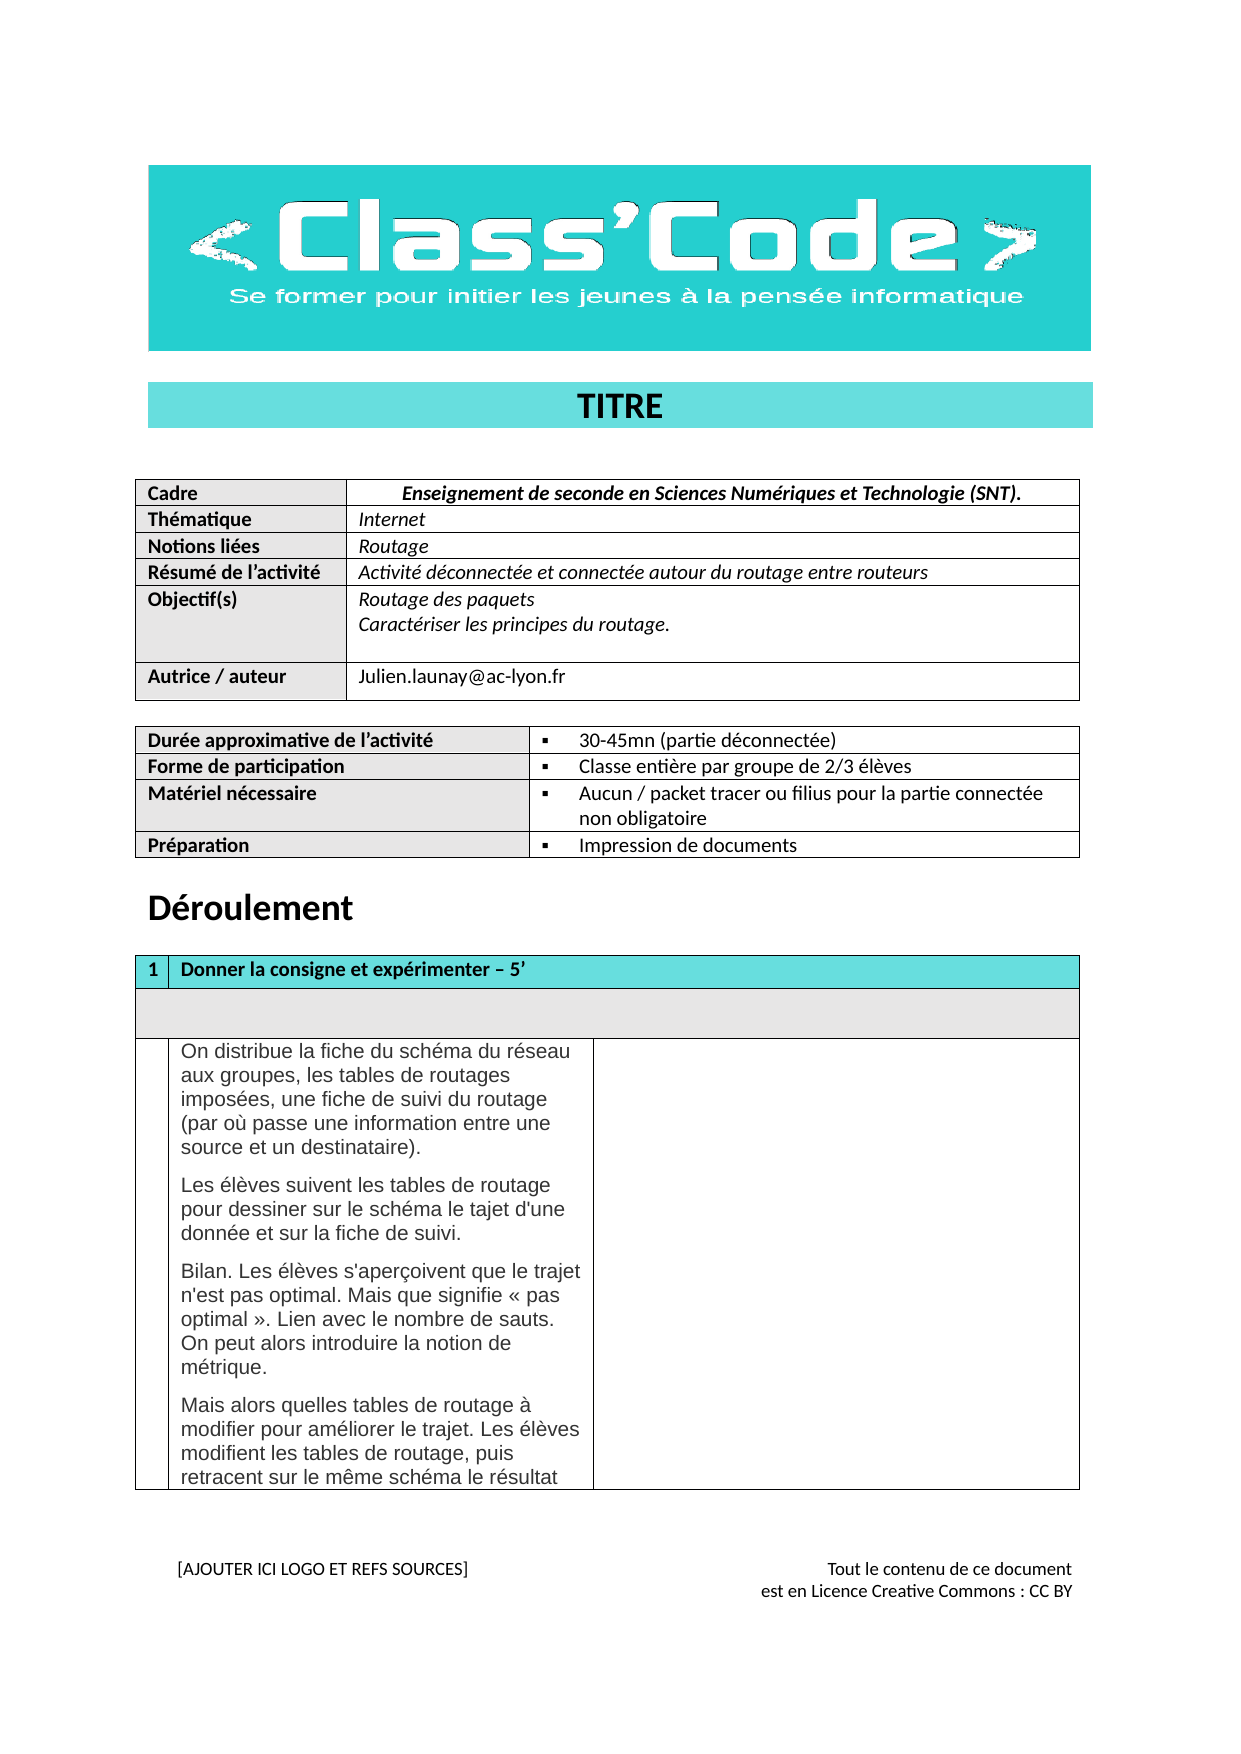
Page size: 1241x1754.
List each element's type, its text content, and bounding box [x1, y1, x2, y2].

table_cell Classe entière par groupe de 2/3 élèves [530, 754, 1079, 779]
table_cell Activité déconnectée et connectée autour du routage entre routeurs [347, 559, 1079, 585]
table_cell Forme de participation [136, 754, 529, 779]
table_header Enseignement de seconde en Sciences Numériques et Technologie (SNT). [347, 480, 1079, 505]
table_cell Autrice / auteur [136, 663, 346, 699]
table_cell Julien.launay@ac-lyon.fr [347, 663, 1079, 699]
picture [148, 165, 1091, 352]
table_header Cadre [136, 480, 346, 505]
table_header Donner la consigne et expérimenter – 5’ [169, 956, 1079, 988]
table_cell [136, 1039, 168, 1489]
table_cell Impression de documents [530, 832, 1079, 857]
table_cell Aucun / packet tracer ou filius pour la partie connectée non obligatoire [530, 780, 1079, 831]
table_cell Routage [347, 533, 1079, 558]
table_cell Résumé de l’activité [136, 559, 346, 585]
table_cell [136, 989, 1079, 1038]
table_cell Notions liées [136, 533, 346, 558]
table_cell Matériel nécessaire [136, 780, 529, 831]
table_cell Thématique [136, 506, 346, 532]
table_cell Préparation [136, 832, 529, 857]
table_header 30-45mn (partie déconnectée) [530, 727, 1079, 752]
text TITRE [148, 382, 1093, 428]
table_cell [594, 1039, 1079, 1489]
table_cell Routage des paquets Caractériser les principes du routage. [347, 586, 1079, 662]
table_cell Internet [347, 506, 1079, 532]
table_header Durée approximative de l’activité [136, 727, 529, 752]
text Déroulement [148, 884, 1093, 929]
table_header 1 [136, 956, 168, 988]
table_cell Objectif(s) [136, 586, 346, 662]
